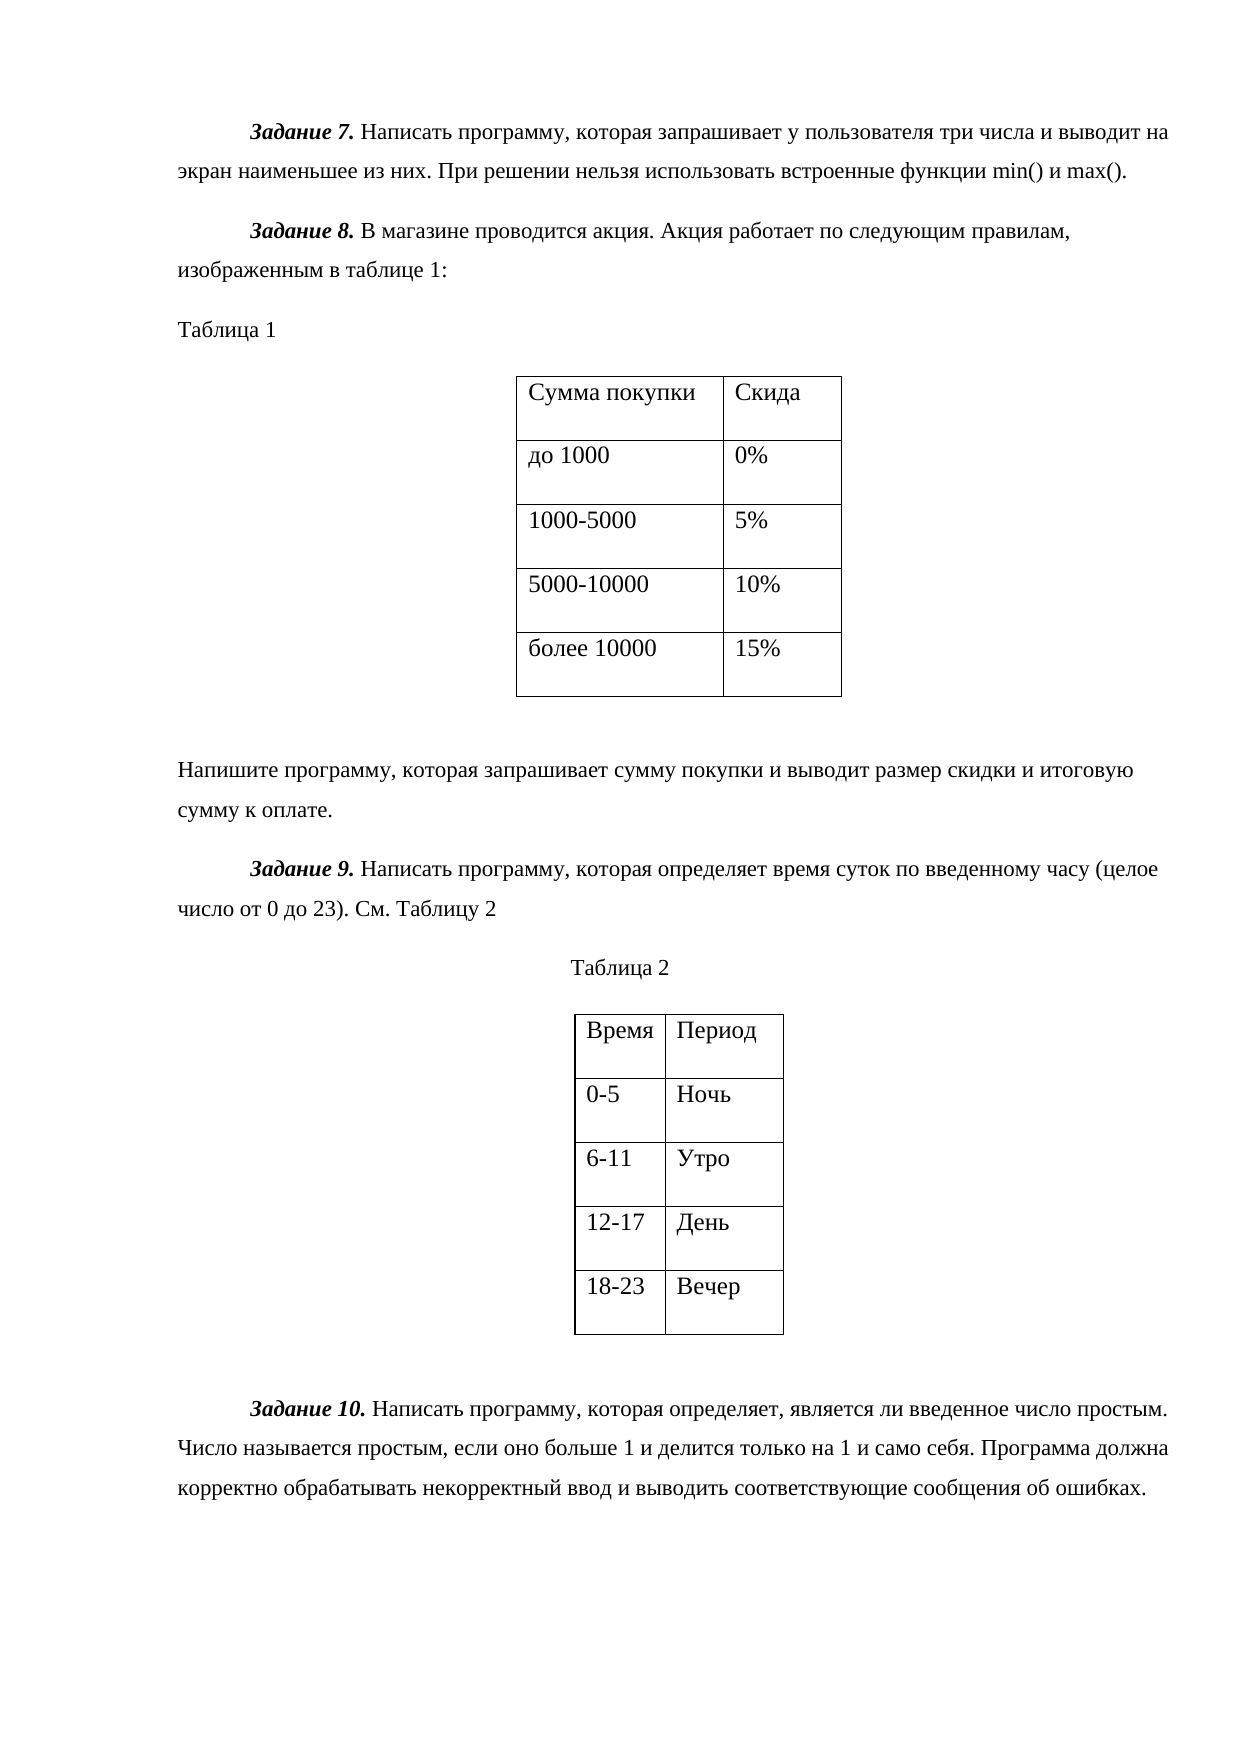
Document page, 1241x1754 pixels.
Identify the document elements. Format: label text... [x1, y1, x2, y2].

table_cell Вечер [666, 1271, 783, 1334]
table_header Скида [724, 377, 841, 439]
text Задание 8. В магазине проводится акция. Акция работает по следующим правилам, изображенным в таблице 1: [177, 217, 1181, 283]
table_cell 18-23 [576, 1271, 665, 1334]
text Задание 7. Написать программу, которая запрашивает у пользователя три числа и выводит на экран наименьшее из них. При решении нельзя использовать встроенные функции min() и max(). [177, 118, 1181, 184]
table_cell 6-11 [576, 1143, 665, 1206]
table_cell 10% [724, 569, 841, 632]
table_header Время [576, 1015, 665, 1078]
text Напишите программу, которая запрашивает сумму покупки и выводит размер скидки и итоговую сумму к оплате. [177, 756, 1181, 822]
text Задание 10. Написать программу, которая определяет, является ли введенное число простым. Число называется простым, если оно больше 1 и делится только на 1 и само себя. Программа должна корректно обрабатывать некорректный ввод и выводить соответствующие сообщения об ошибках. [177, 1394, 1181, 1500]
table_cell Утро [666, 1143, 783, 1206]
table_cell до 1000 [517, 441, 723, 504]
table_cell более 10000 [517, 633, 723, 696]
text Задание 9. Написать программу, которая определяет время суток по введенному часу (целое число от 0 до 23). См. Таблицу 2 [177, 855, 1181, 921]
table_header Период [666, 1015, 783, 1078]
table_cell 1000-5000 [517, 505, 723, 568]
text Таблица 2 [177, 954, 1181, 981]
table_cell 5000-10000 [517, 569, 723, 632]
table_cell Ночь [666, 1079, 783, 1142]
table_cell 12-17 [576, 1207, 665, 1270]
table_cell 0-5 [576, 1079, 665, 1142]
table_cell День [666, 1207, 783, 1270]
table_cell 5% [724, 505, 841, 568]
table_header Сумма покупки [517, 377, 723, 439]
table_cell 0% [724, 441, 841, 504]
text Таблица 1 [177, 316, 1181, 342]
table_cell 15% [724, 633, 841, 696]
